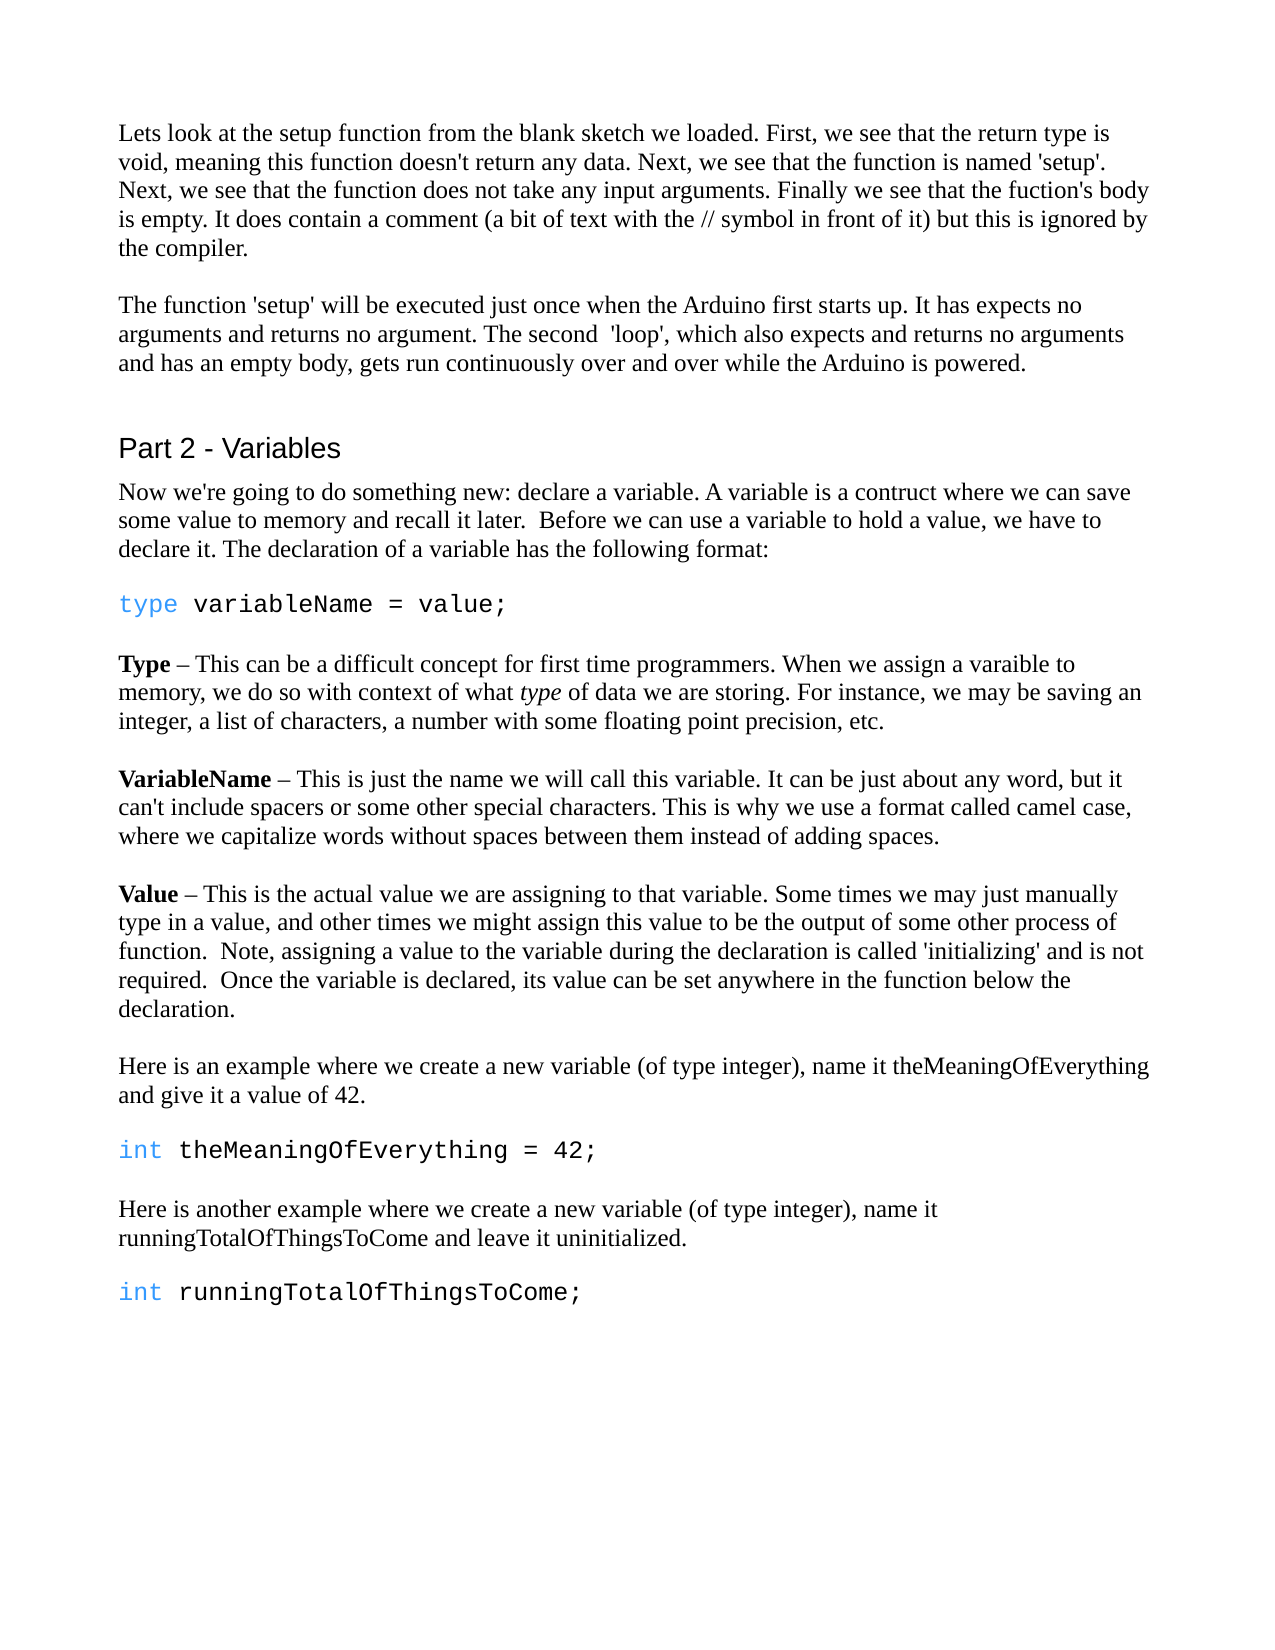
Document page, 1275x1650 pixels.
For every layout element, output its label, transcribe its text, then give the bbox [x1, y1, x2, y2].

subtitle Part 2 - Variables [118, 431, 1157, 464]
text Lets look at the setup function from the blank sketch we loaded. First, we see that the return type is void, meaning this function doesn't return any data. Next, we see that the function is named 'setup'. Next, we see that the function does not take any input arguments. Finally we see that the fuction's body is empty. It does contain a comment (a bit of text with the // symbol in front of it) but this is ignored by the compiler. The function 'setup' will be executed just once when the Arduino first starts up. It has expects no arguments and returns no argument. The second 'loop', which also expects and returns no arguments and has an empty body, gets run continuously over and over while the Arduino is powered. [118, 118, 1157, 406]
text Here is another example where we create a new variable (of type integer), name it runningTotalOfThingsToCome and leave it uninitialized. [118, 1194, 1157, 1252]
text Type – This can be a difficult concept for first time programmers. When we assign a varaible to memory, we do so with context of what type of data we are storing. For instance, we may be saving an integer, a list of characters, a number with some floating point precision, etc. VariableName – This is just the name we will call this variable. It can be just about any word, but it can't include spacers or some other special characters. This is why we use a format called camel case, where we capitalize words without spaces between them instead of adding spaces. Value – This is the actual value we are assigning to that variable. Some times we may just manually type in a value, and other times we might assign this value to be the output of some other process of function. Note, assigning a value to the variable during the declaration is called 'initializing' and is not required. Once the variable is declared, its value can be set anywhere in the function below the declaration. Here is an example where we create a new variable (of type integer), name it theMeaningOfEverything and give it a value of 42. int theMeaningOfEverything = 42; [118, 649, 1157, 1166]
text Now we're going to do something new: declare a variable. A variable is a contruct where we can save some value to memory and recall it later. Before we can use a variable to hold a value, we have to declare it. The declaration of a variable has the following format: type variableName = value; [118, 477, 1157, 620]
text int runningTotalOfThingsToCome; [118, 1280, 1157, 1337]
